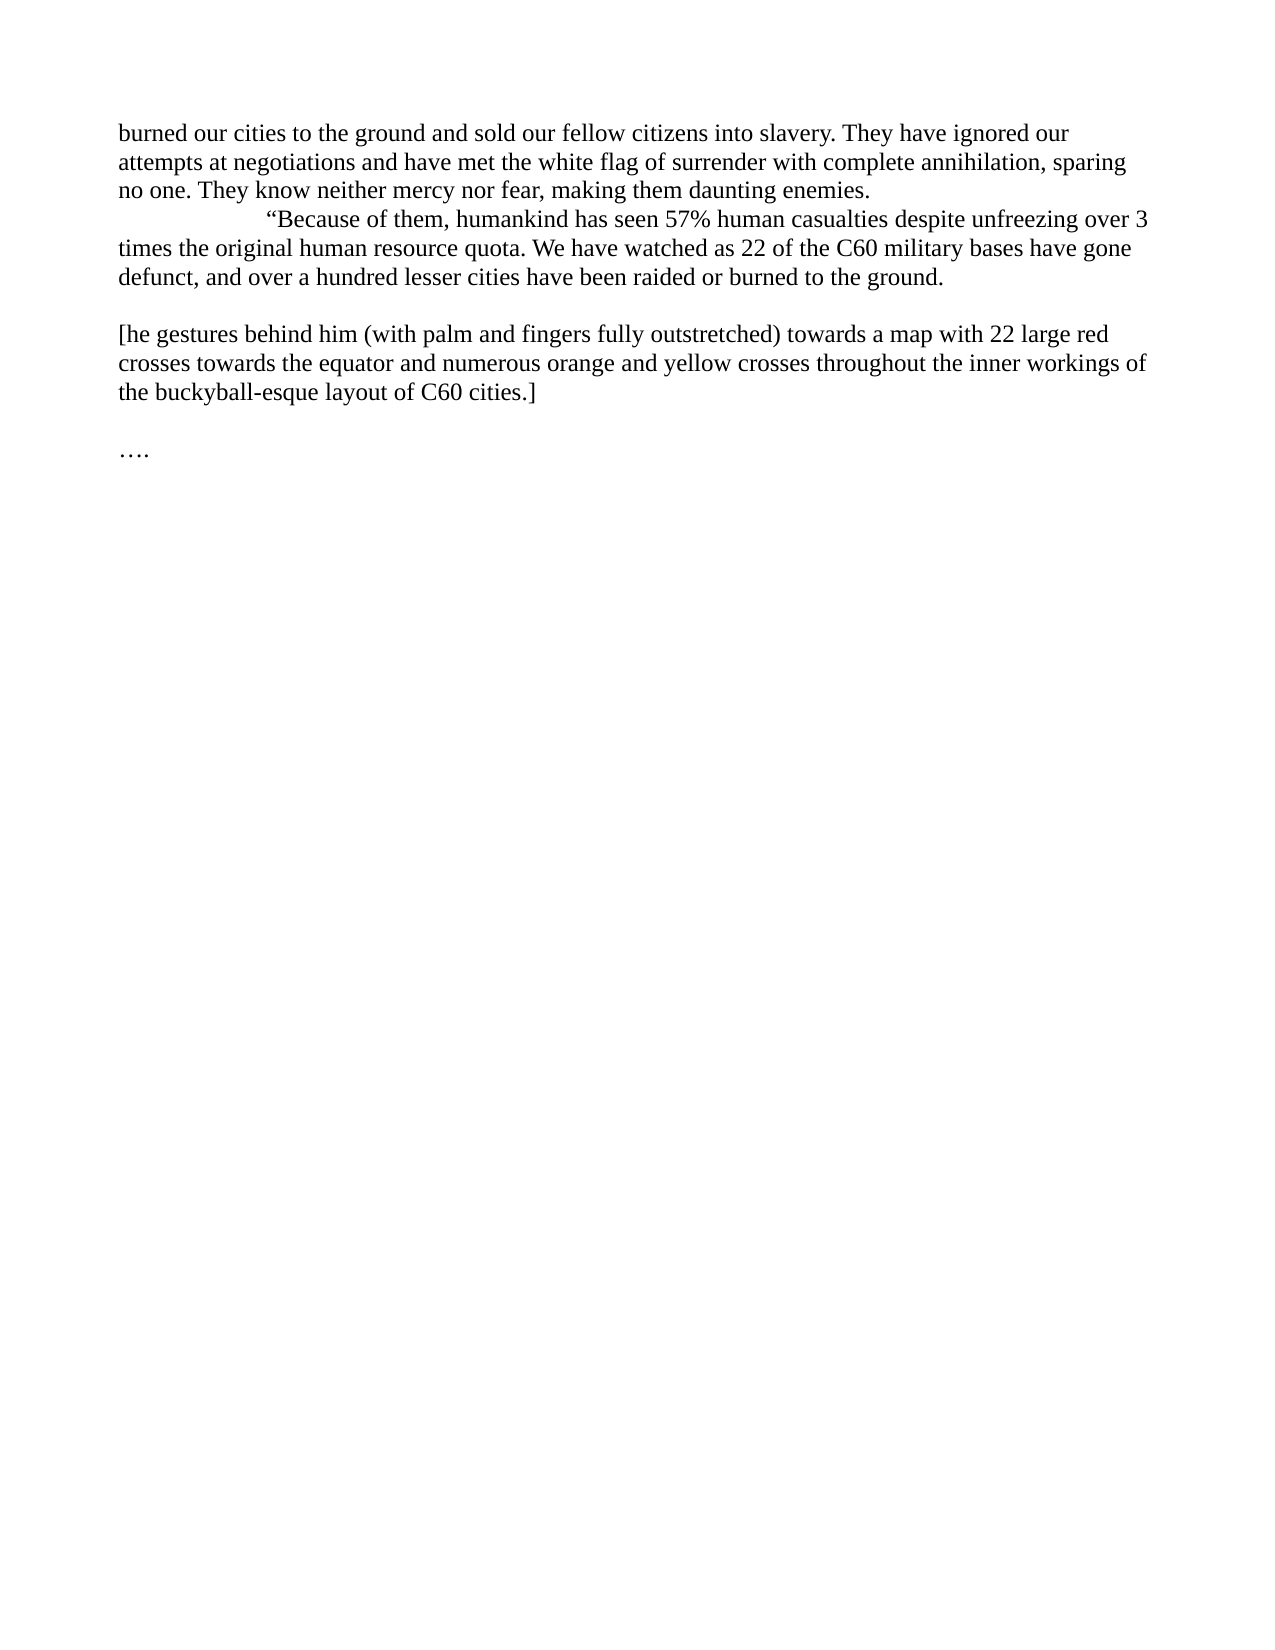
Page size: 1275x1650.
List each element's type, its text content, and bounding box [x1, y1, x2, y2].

text “Because of them, humankind has seen 57% human casualties despite unfreezing over 3 times the original human resource quota. We have watched as 22 of the C60 military bases have gone defunct, and over a hundred lesser cities have been raided or burned to the ground. [118, 204, 1157, 291]
text [he gestures behind him (with palm and fingers fully outstretched) towards a map with 22 large red crosses towards the equator and numerous orange and yellow crosses throughout the inner workings of the buckyball-esque layout of C60 cities.] [118, 319, 1157, 406]
text …. [118, 434, 1157, 463]
text burned our cities to the ground and sold our fellow citizens into slavery. They have ignored our attempts at negotiations and have met the white flag of surrender with complete annihilation, sparing no one. They know neither mercy nor fear, making them daunting enemies. [118, 118, 1157, 204]
